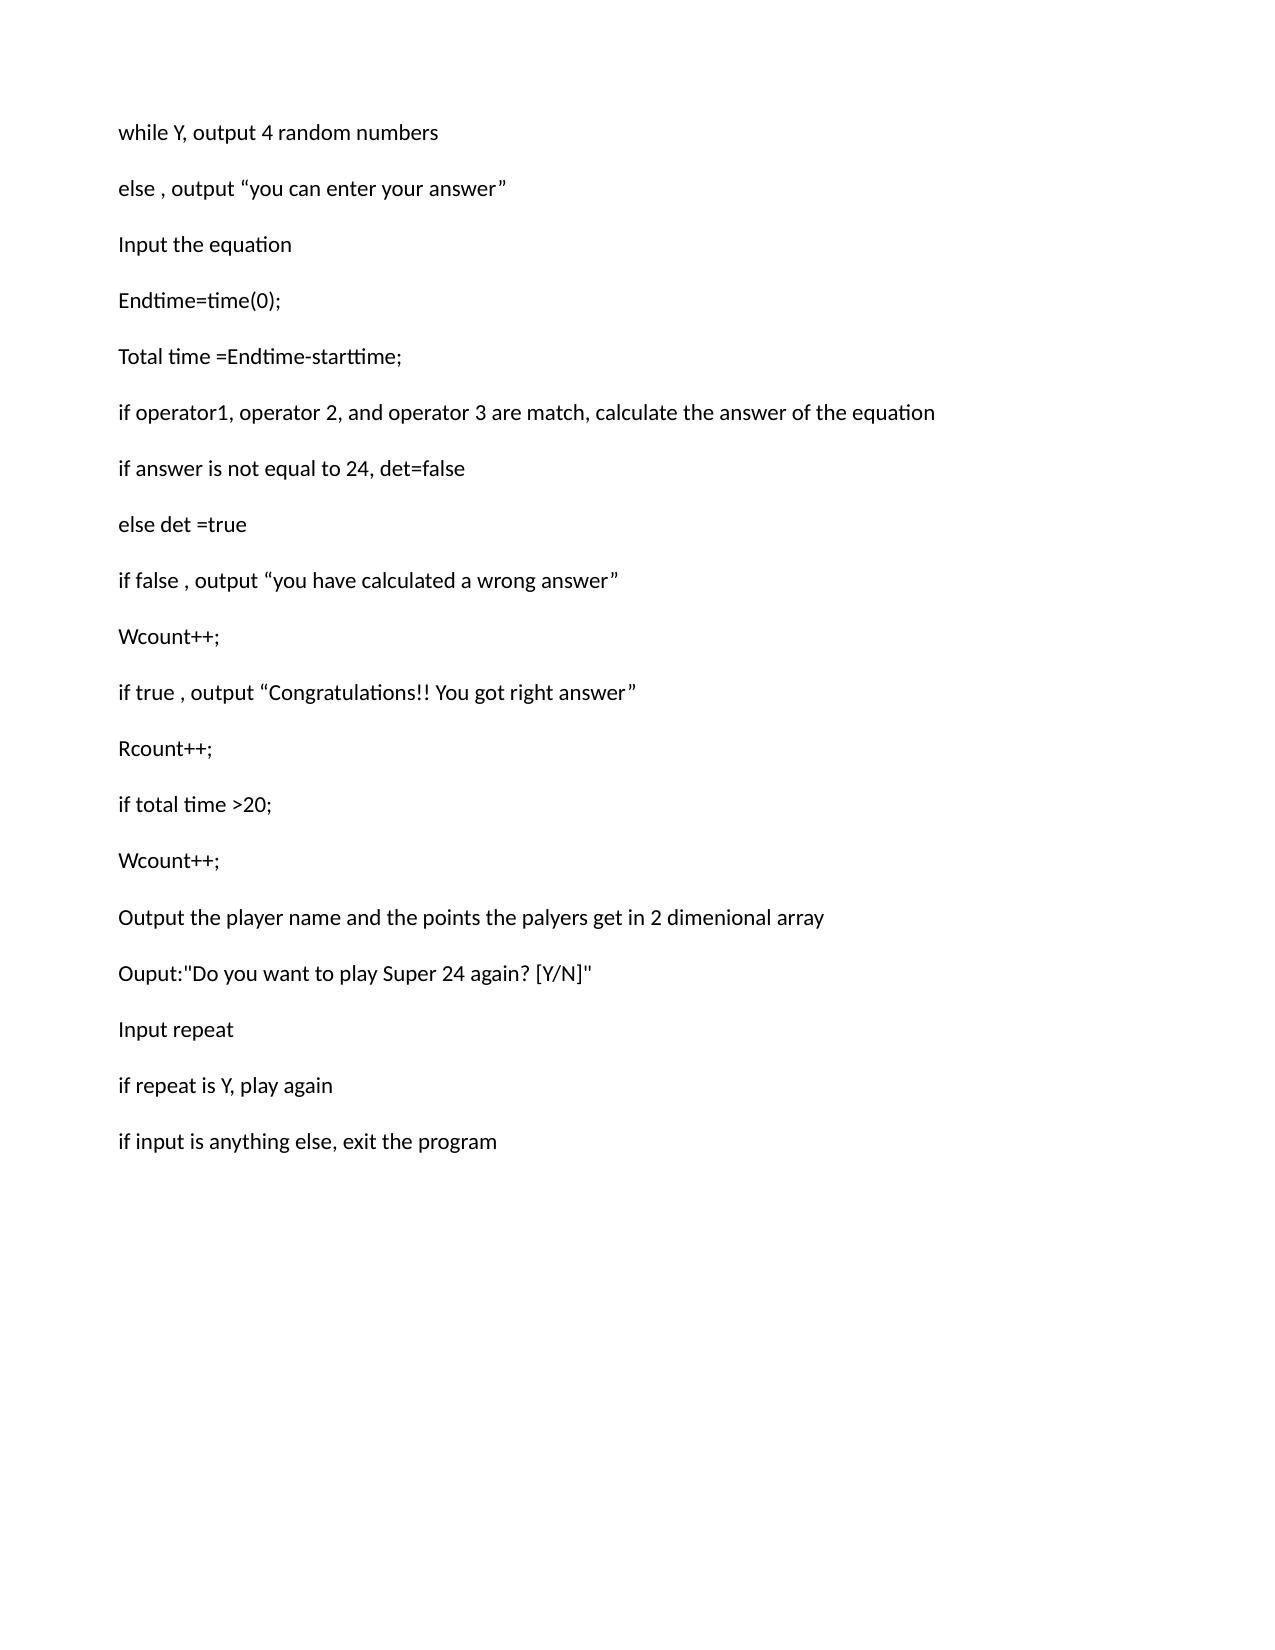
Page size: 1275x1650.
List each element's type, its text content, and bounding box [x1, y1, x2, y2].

text if false , output “you have calculated a wrong answer” [118, 566, 1157, 594]
text Input repeat [118, 1015, 1157, 1043]
text Rcount++; [118, 734, 1157, 763]
text if true , output “Congratulations!! You got right answer” [118, 678, 1157, 707]
text else det =true [118, 510, 1157, 538]
text Total time =Endtime-starttime; [118, 342, 1157, 370]
text if input is anything else, exit the program [118, 1127, 1157, 1155]
text Wcount++; [118, 847, 1157, 875]
text if total time >20; [118, 791, 1157, 819]
text Ouput:"Do you want to play Super 24 again? [Y/N]" [118, 959, 1157, 987]
text Input the equation [118, 230, 1157, 258]
text Output the player name and the points the palyers get in 2 dimenional array [118, 903, 1157, 931]
text if repeat is Y, play again [118, 1071, 1157, 1099]
text while Y, output 4 random numbers [118, 118, 1157, 146]
text if answer is not equal to 24, det=false [118, 454, 1157, 482]
text Endtime=time(0); [118, 286, 1157, 314]
text Wcount++; [118, 622, 1157, 651]
text else , output “you can enter your answer” [118, 174, 1157, 202]
text if operator1, operator 2, and operator 3 are match, calculate the answer of the equation [118, 398, 1157, 426]
